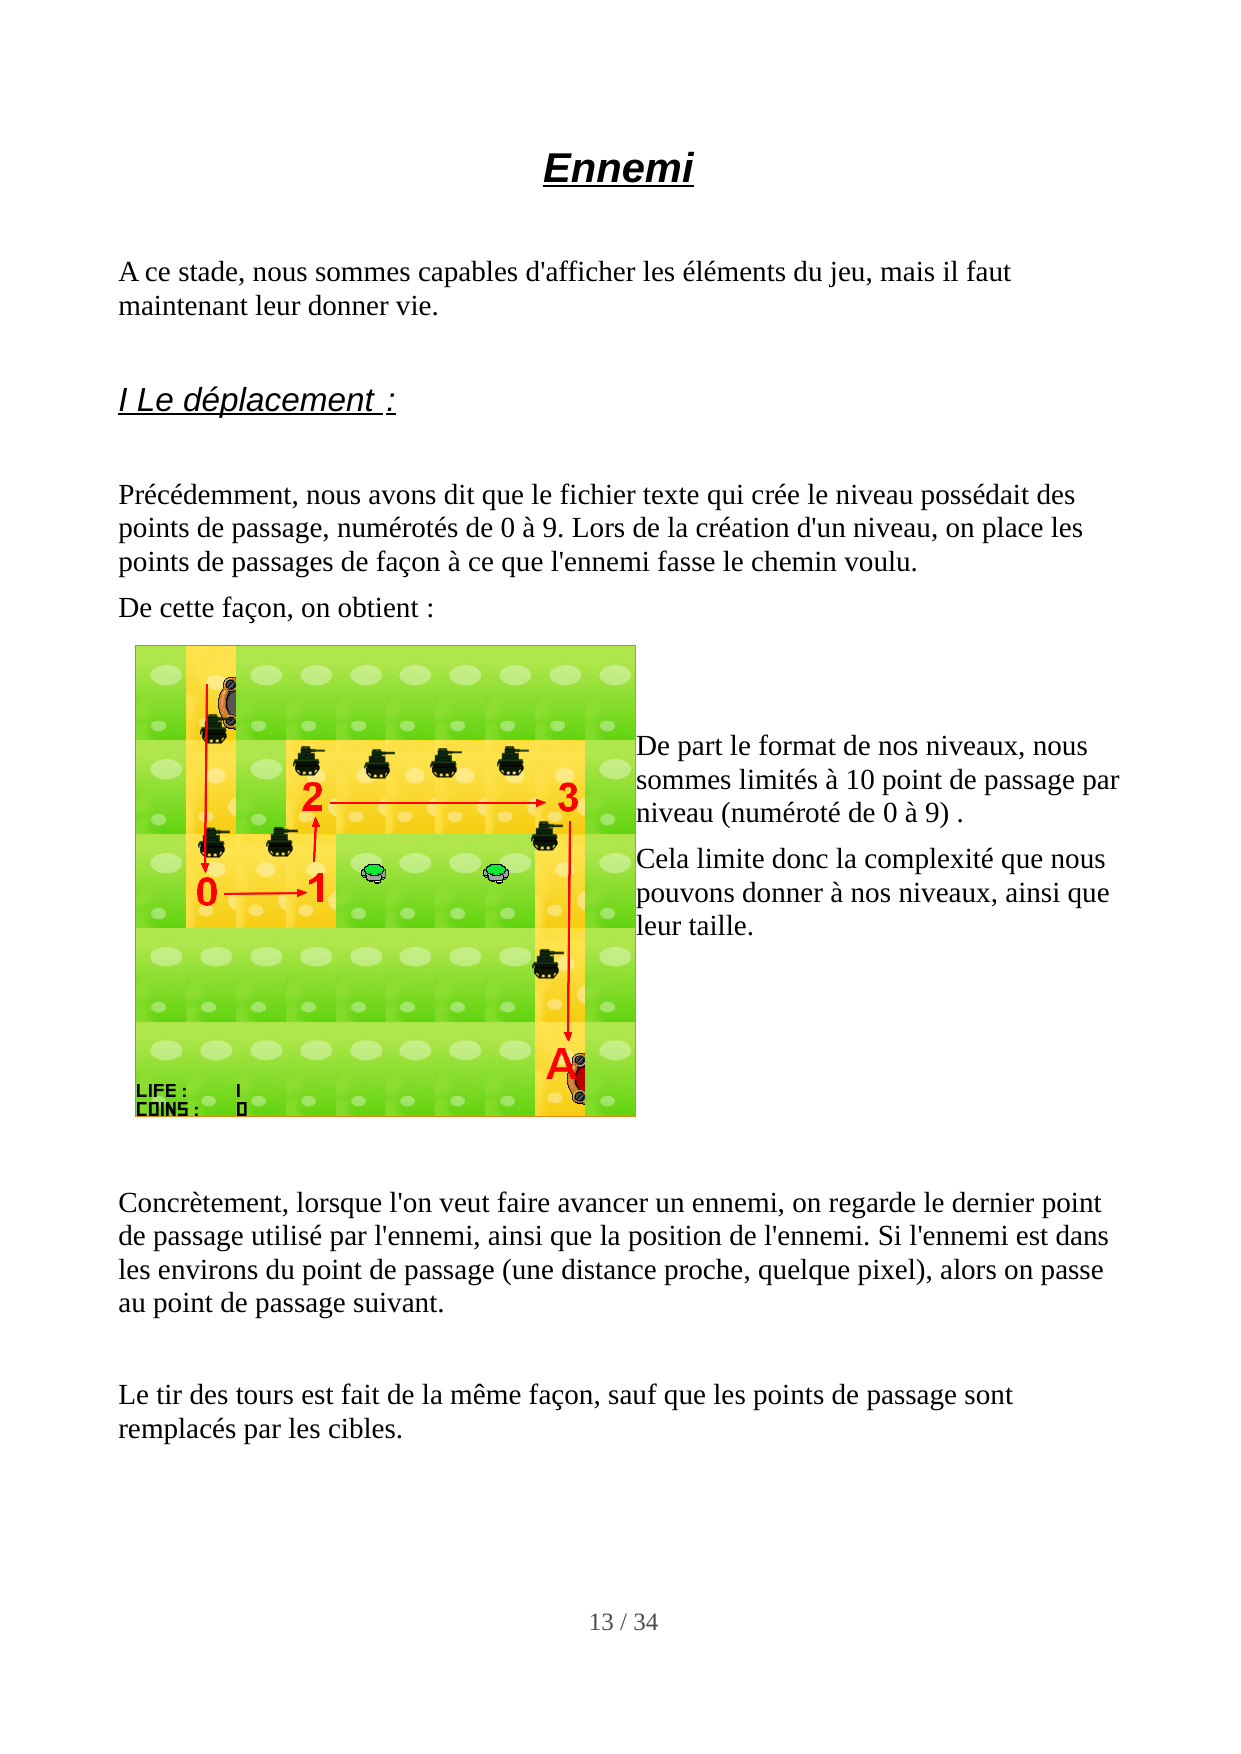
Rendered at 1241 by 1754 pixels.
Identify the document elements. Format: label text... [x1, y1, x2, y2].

subtitle Ennemi [118, 143, 1122, 191]
text A ce stade, nous sommes capables d'afficher les éléments du jeu, mais il faut maintenant leur donner vie. [118, 254, 1122, 322]
text Le tir des tours est fait de la même façon, sauf que les points de passage sont remplacés par les cibles. [118, 1377, 1122, 1444]
text De cette façon, on obtient : [118, 590, 1122, 624]
text Précédemment, nous avons dit que le fichier texte qui crée le niveau possédait des points de passage, numérotés de 0 à 9. Lors de la création d'un niveau, on place les points de passages de façon à ce que l'ennemi fasse le chemin voulu. [118, 477, 1122, 578]
text I Le déplacement : [118, 380, 1122, 418]
text Cela limite donc la complexité que nous pouvons donner à nos niveaux, ainsi que leur taille. [636, 841, 1122, 942]
text Concrètement, lorsque l'on veut faire avancer un ennemi, on regarde le dernier point de passage utilisé par l'ennemi, ainsi que la position de l'ennemi. Si l'ennemi est dans les environs du point de passage (une distance proche, quelque pixel), alors on passe au point de passage suivant. [118, 1185, 1122, 1319]
picture [135, 645, 636, 1117]
text De part le format de nos niveaux, nous sommes limités à 10 point de passage par niveau (numéroté de 0 à 9) . [636, 728, 1122, 829]
